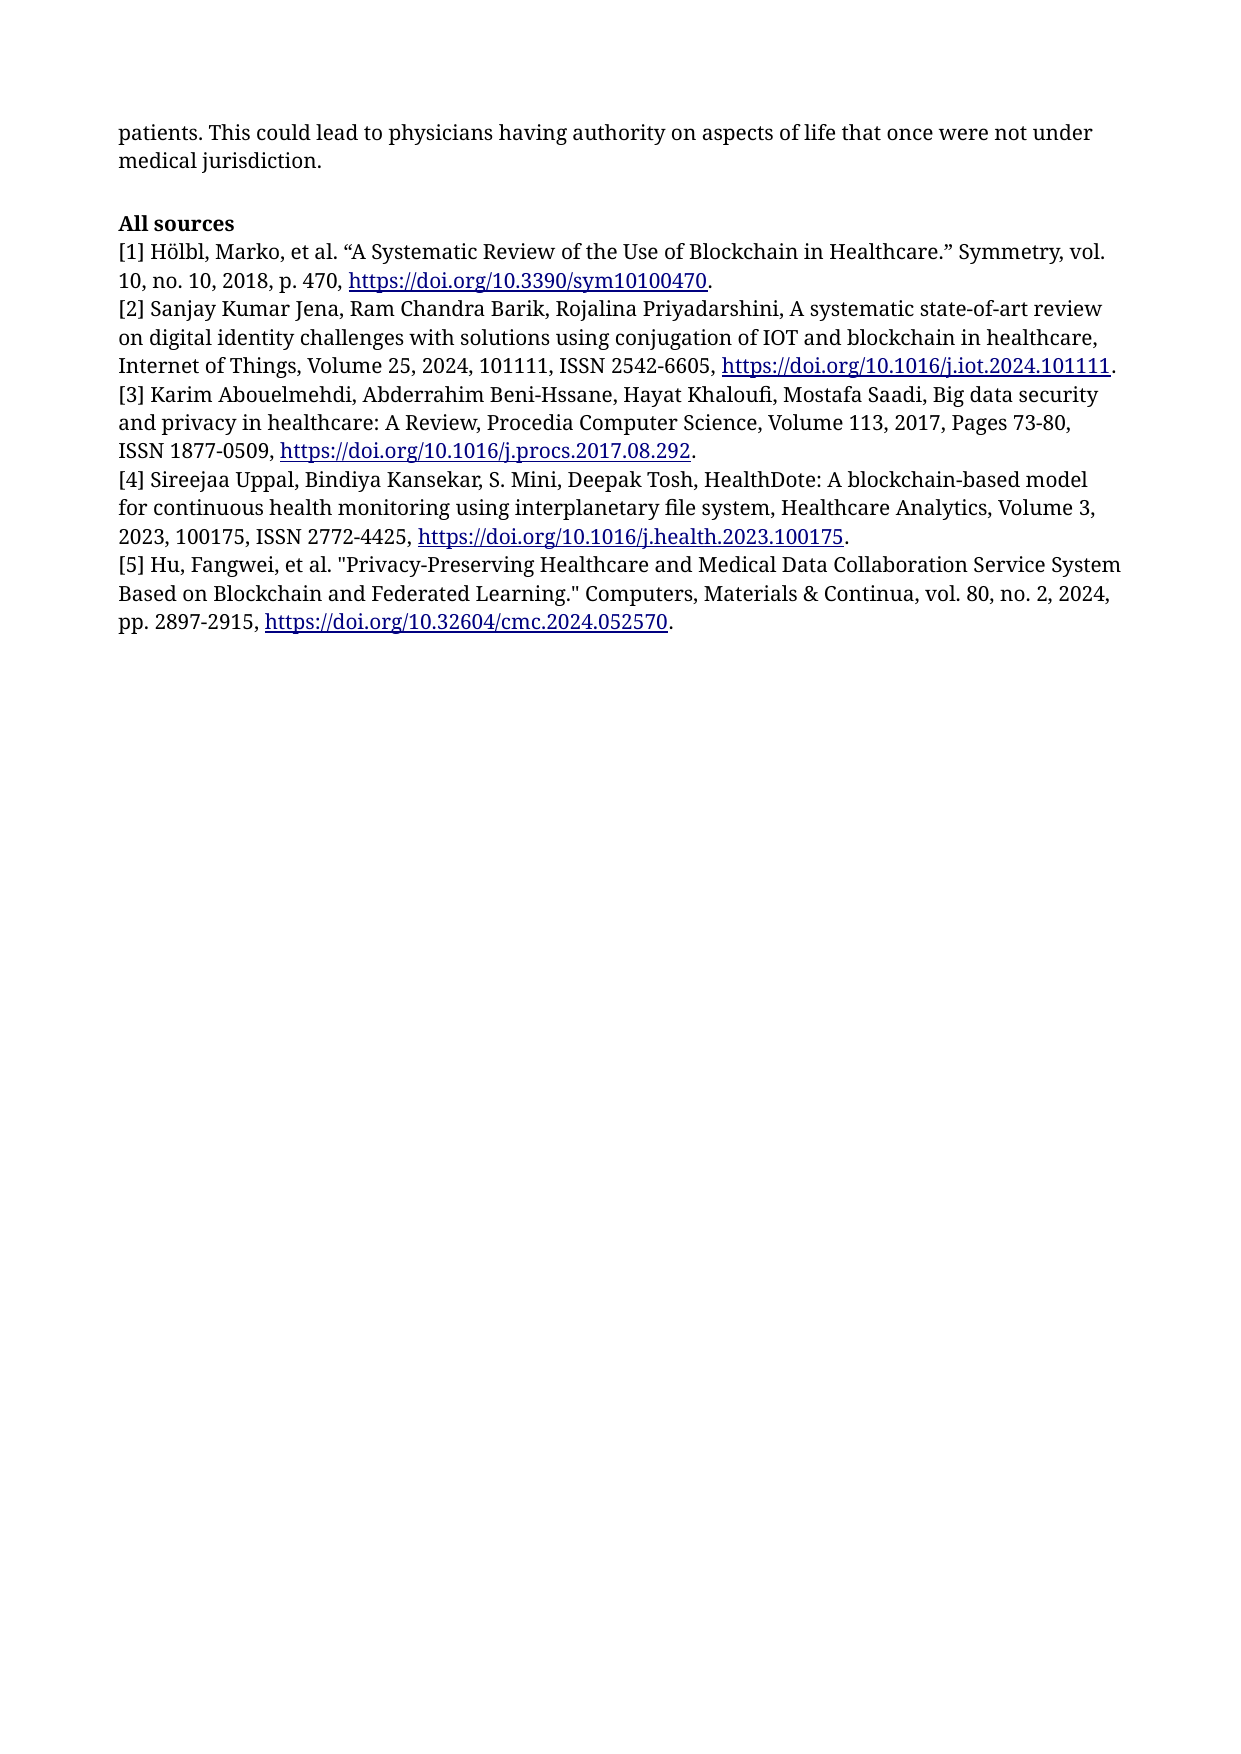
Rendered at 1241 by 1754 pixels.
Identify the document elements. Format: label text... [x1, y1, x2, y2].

text [2] Sanjay Kumar Jena, Ram Chandra Barik, Rojalina Priyadarshini, A systematic state-of-art review on digital identity challenges with solutions using conjugation of IOT and blockchain in healthcare, [118, 294, 1122, 351]
text [1] Hölbl, Marko, et al. “A Systematic Review of the Use of Blockchain in Healthcare.” Symmetry, vol. 10, no. 10, 2018, p. 470, https://doi.org/10.3390/sym10100470. [118, 237, 1122, 294]
text Internet of Things, Volume 25, 2024, 101111, ISSN 2542-6605, https://doi.org/10.1016/j.iot.2024.101111. [118, 351, 1122, 380]
text [3] Karim Abouelmehdi, Abderrahim Beni-Hssane, Hayat Khaloufi, Mostafa Saadi, Big data security and privacy in healthcare: A Review, Procedia Computer Science, Volume 113, 2017, Pages 73-80, ISSN 1877-0509, https://doi.org/10.1016/j.procs.2017.08.292. [118, 380, 1122, 465]
text [5] Hu, Fangwei, et al. "Privacy-Preserving Healthcare and Medical Data Collaboration Service System Based on Blockchain and Federated Learning." Computers, Materials & Continua, vol. 80, no. 2, 2024, pp. 2897-2915, https://doi.org/10.32604/cmc.2024.052570. [118, 550, 1122, 636]
text patients. This could lead to physicians having authority on aspects of life that once were not under medical jurisdiction. [118, 118, 1122, 175]
text [4] Sireejaa Uppal, Bindiya Kansekar, S. Mini, Deepak Tosh, HealthDote: A blockchain-based model for continuous health monitoring using interplanetary file system, Healthcare Analytics, Volume 3, 2023, 100175, ISSN 2772-4425, https://doi.org/10.1016/j.health.2023.100175. [118, 465, 1122, 550]
text All sources [118, 209, 1122, 237]
